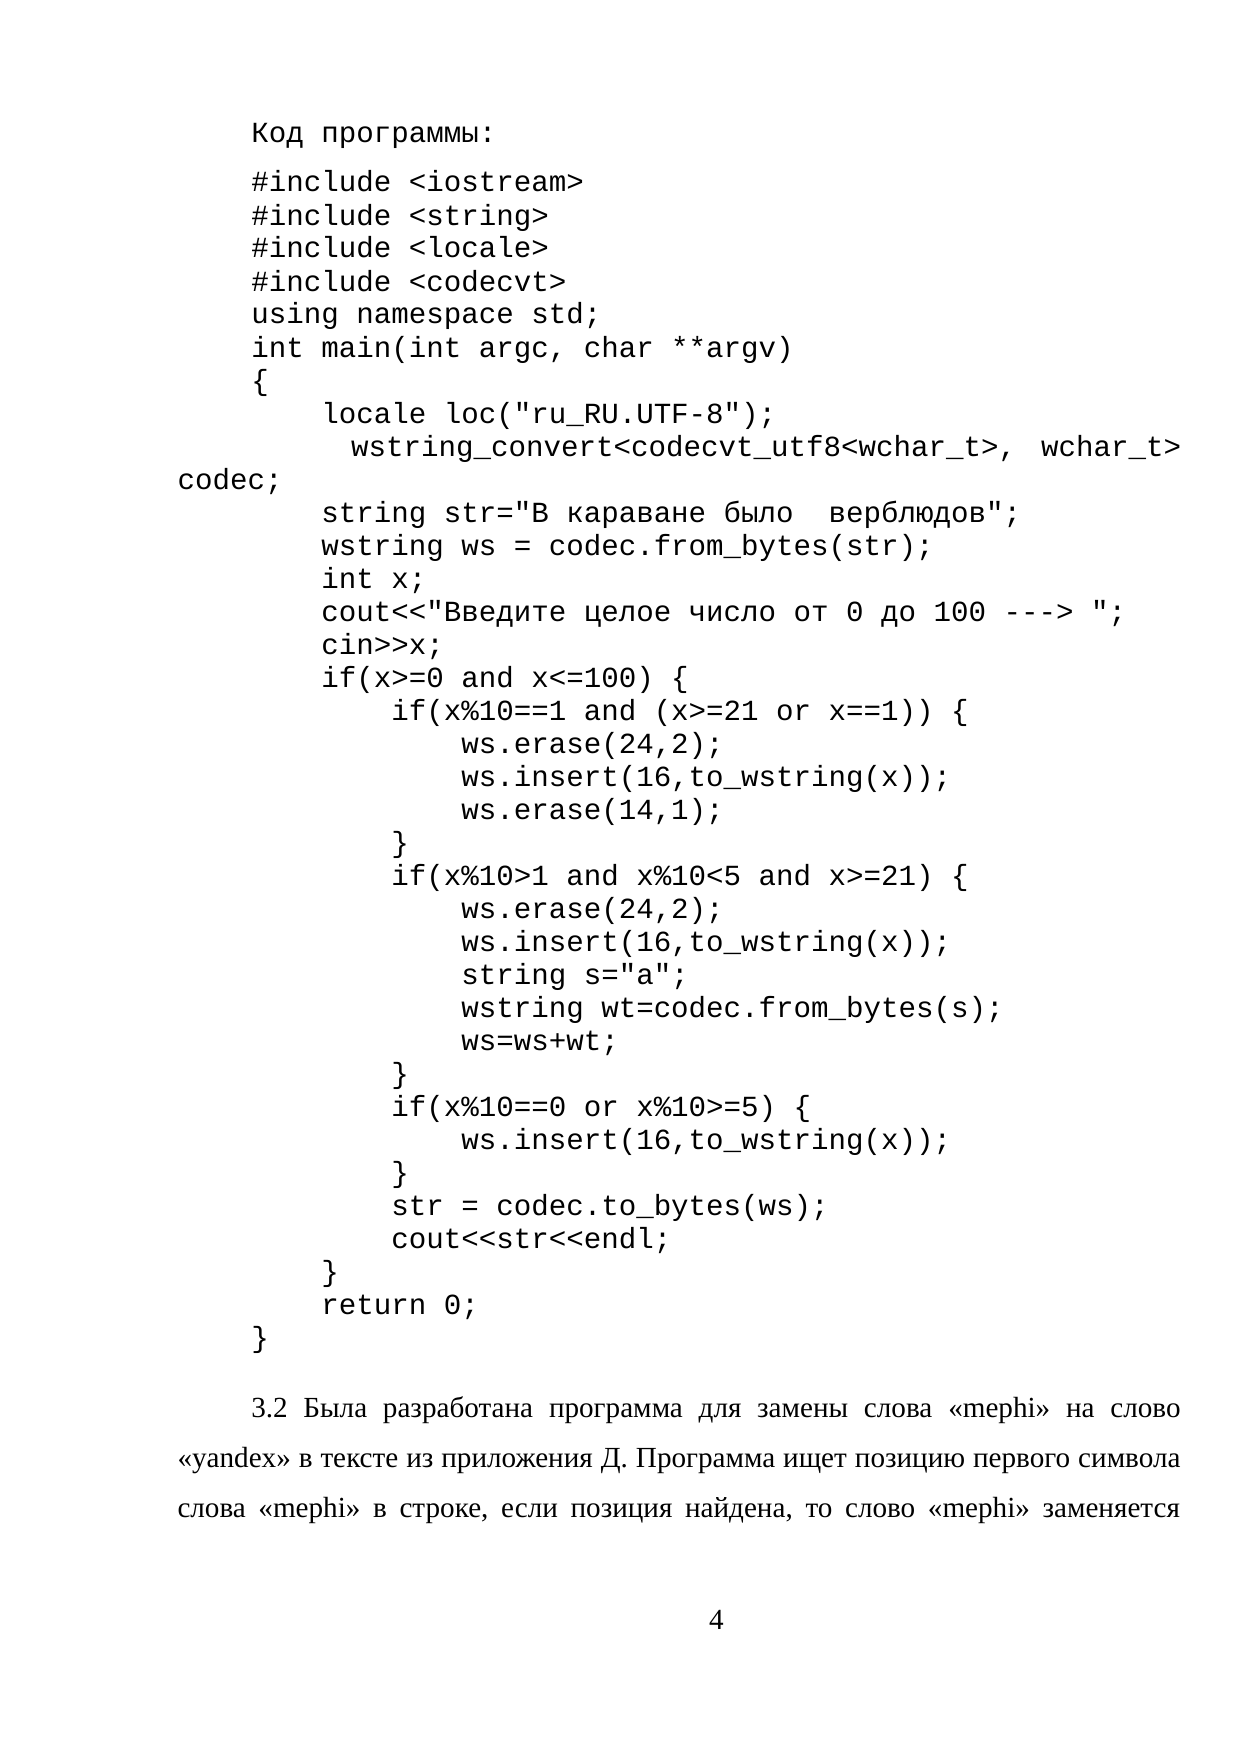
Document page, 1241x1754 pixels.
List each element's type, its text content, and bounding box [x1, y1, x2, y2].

text cout<<"Введите целое число от 0 до 100 ---> "; [177, 597, 1181, 630]
text string s="а"; [177, 960, 1181, 993]
text locale loc("ru_RU.UTF-8"); [177, 399, 1181, 432]
text ws=ws+wt; [177, 1026, 1181, 1059]
text #include <locale> [177, 234, 1181, 267]
text ws.erase(14,1); [177, 795, 1181, 828]
text wstring wt=codec.from_bytes(s); [177, 993, 1181, 1026]
text cin>>x; [177, 630, 1181, 663]
text } [177, 1257, 1181, 1290]
text int main(int argc, char **argv) [177, 333, 1181, 366]
text #include <string> [177, 201, 1181, 234]
text return 0; [177, 1290, 1181, 1323]
text 3.2 Была разработана программа для замены слова «mephi» на слово «yandex» в тексте из приложения Д. Программа ищет позицию первого символа слова «mephi» в строке, если позиция найдена, то слово «mephi» заменяется [177, 1390, 1181, 1524]
text ws.erase(24,2); [177, 729, 1181, 762]
text } [177, 1323, 1181, 1356]
text Код программы: [177, 118, 1181, 151]
text ws.insert(16,to_wstring(x)); [177, 927, 1181, 960]
text #include <codecvt> [177, 267, 1181, 300]
text wstring_convert<codecvt_utf8<wchar_t>, wchar_t> codec; [177, 432, 1181, 498]
text string str="В караване было верблюдов"; [177, 498, 1181, 531]
text cout<<str<<endl; [177, 1224, 1181, 1257]
text { [177, 366, 1181, 399]
text using namespace std; [177, 300, 1181, 333]
text ws.erase(24,2); [177, 894, 1181, 927]
text } [177, 1158, 1181, 1191]
text wstring ws = codec.from_bytes(str); [177, 531, 1181, 564]
text if(x>=0 and x<=100) { [177, 663, 1181, 696]
text str = codec.to_bytes(ws); [177, 1191, 1181, 1224]
text ws.insert(16,to_wstring(x)); [177, 762, 1181, 795]
text #include <iostream> [177, 168, 1181, 201]
text } [177, 828, 1181, 861]
text if(x%10==1 and (x>=21 or x==1)) { [177, 696, 1181, 729]
text ws.insert(16,to_wstring(x)); [177, 1125, 1181, 1158]
text int x; [177, 564, 1181, 597]
text if(x%10>1 and x%10<5 and x>=21) { [177, 861, 1181, 894]
text if(x%10==0 or x%10>=5) { [177, 1092, 1181, 1125]
text } [177, 1059, 1181, 1092]
